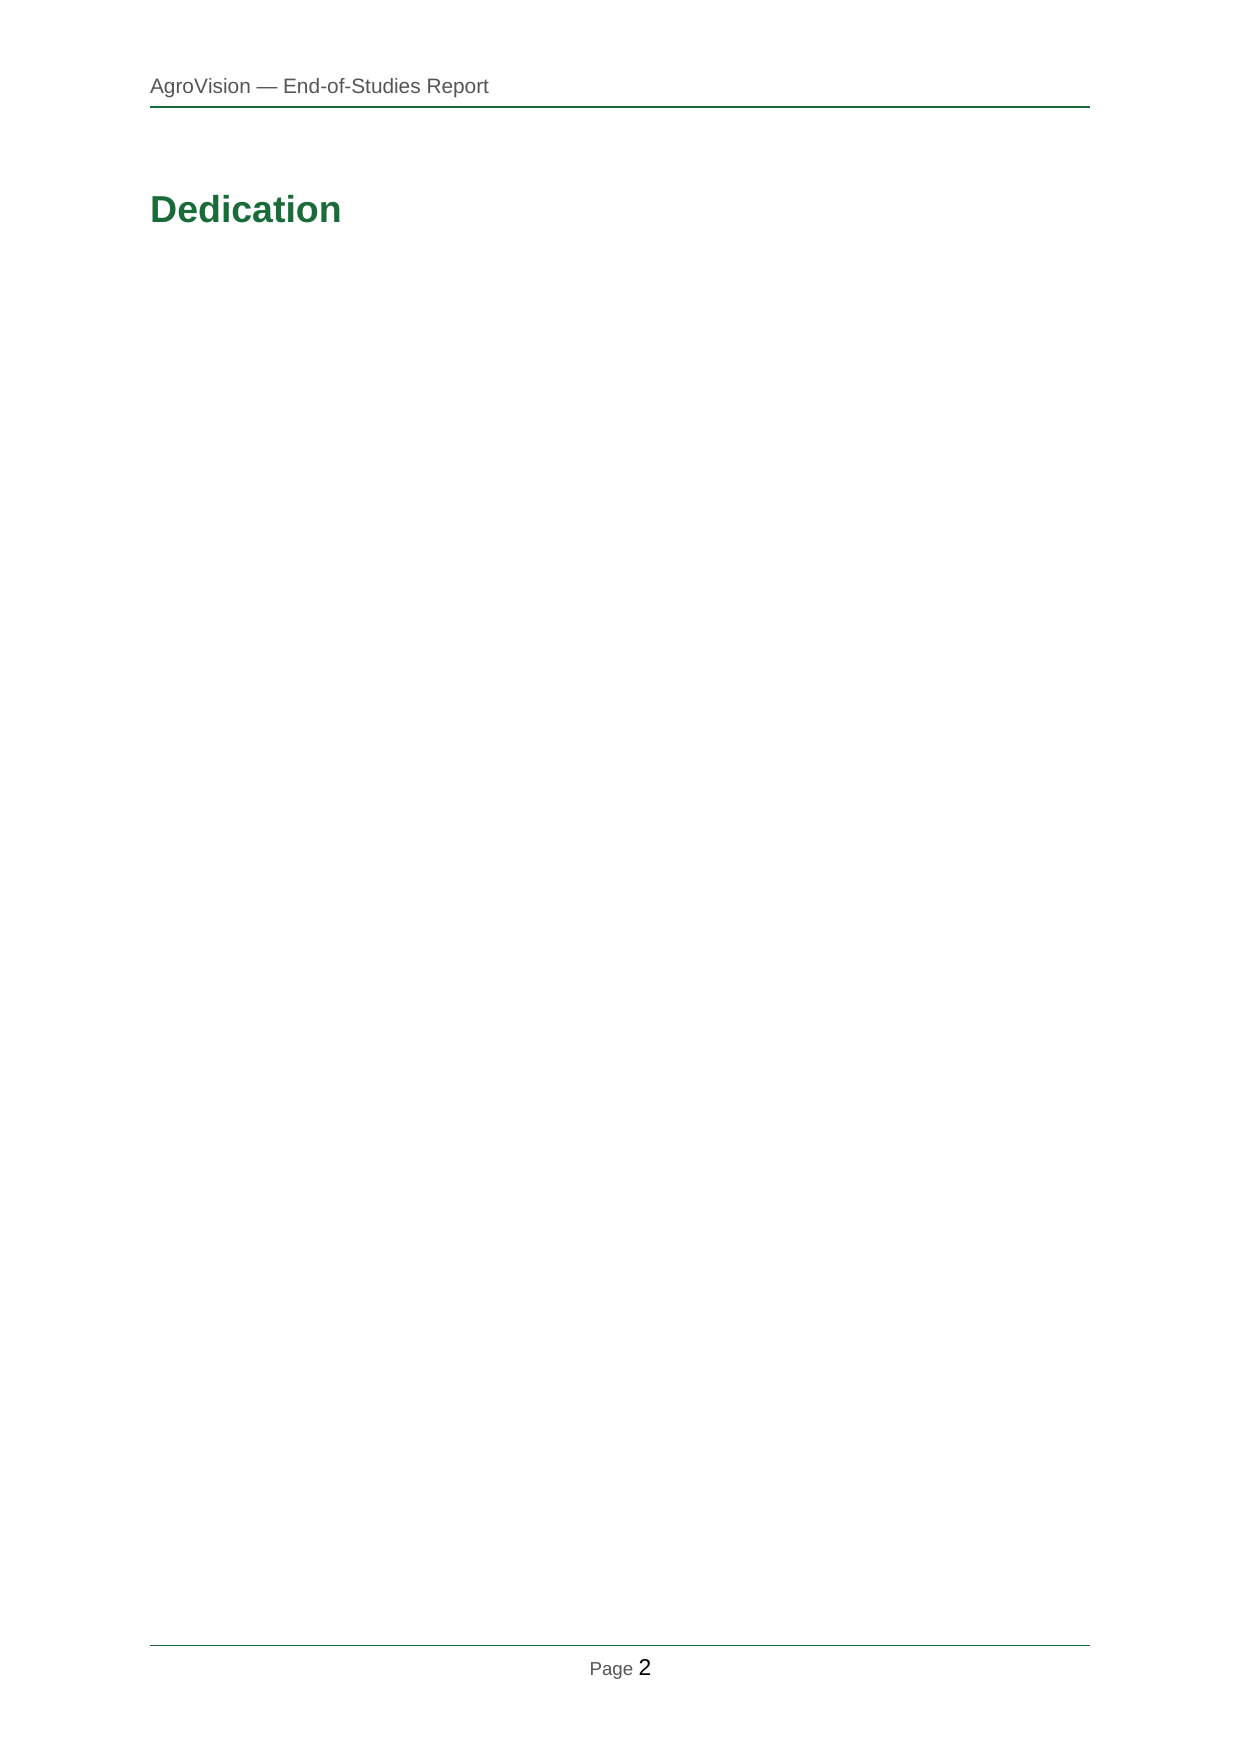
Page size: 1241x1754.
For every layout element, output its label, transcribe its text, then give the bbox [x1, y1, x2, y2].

subtitle Dedication [150, 187, 1090, 231]
